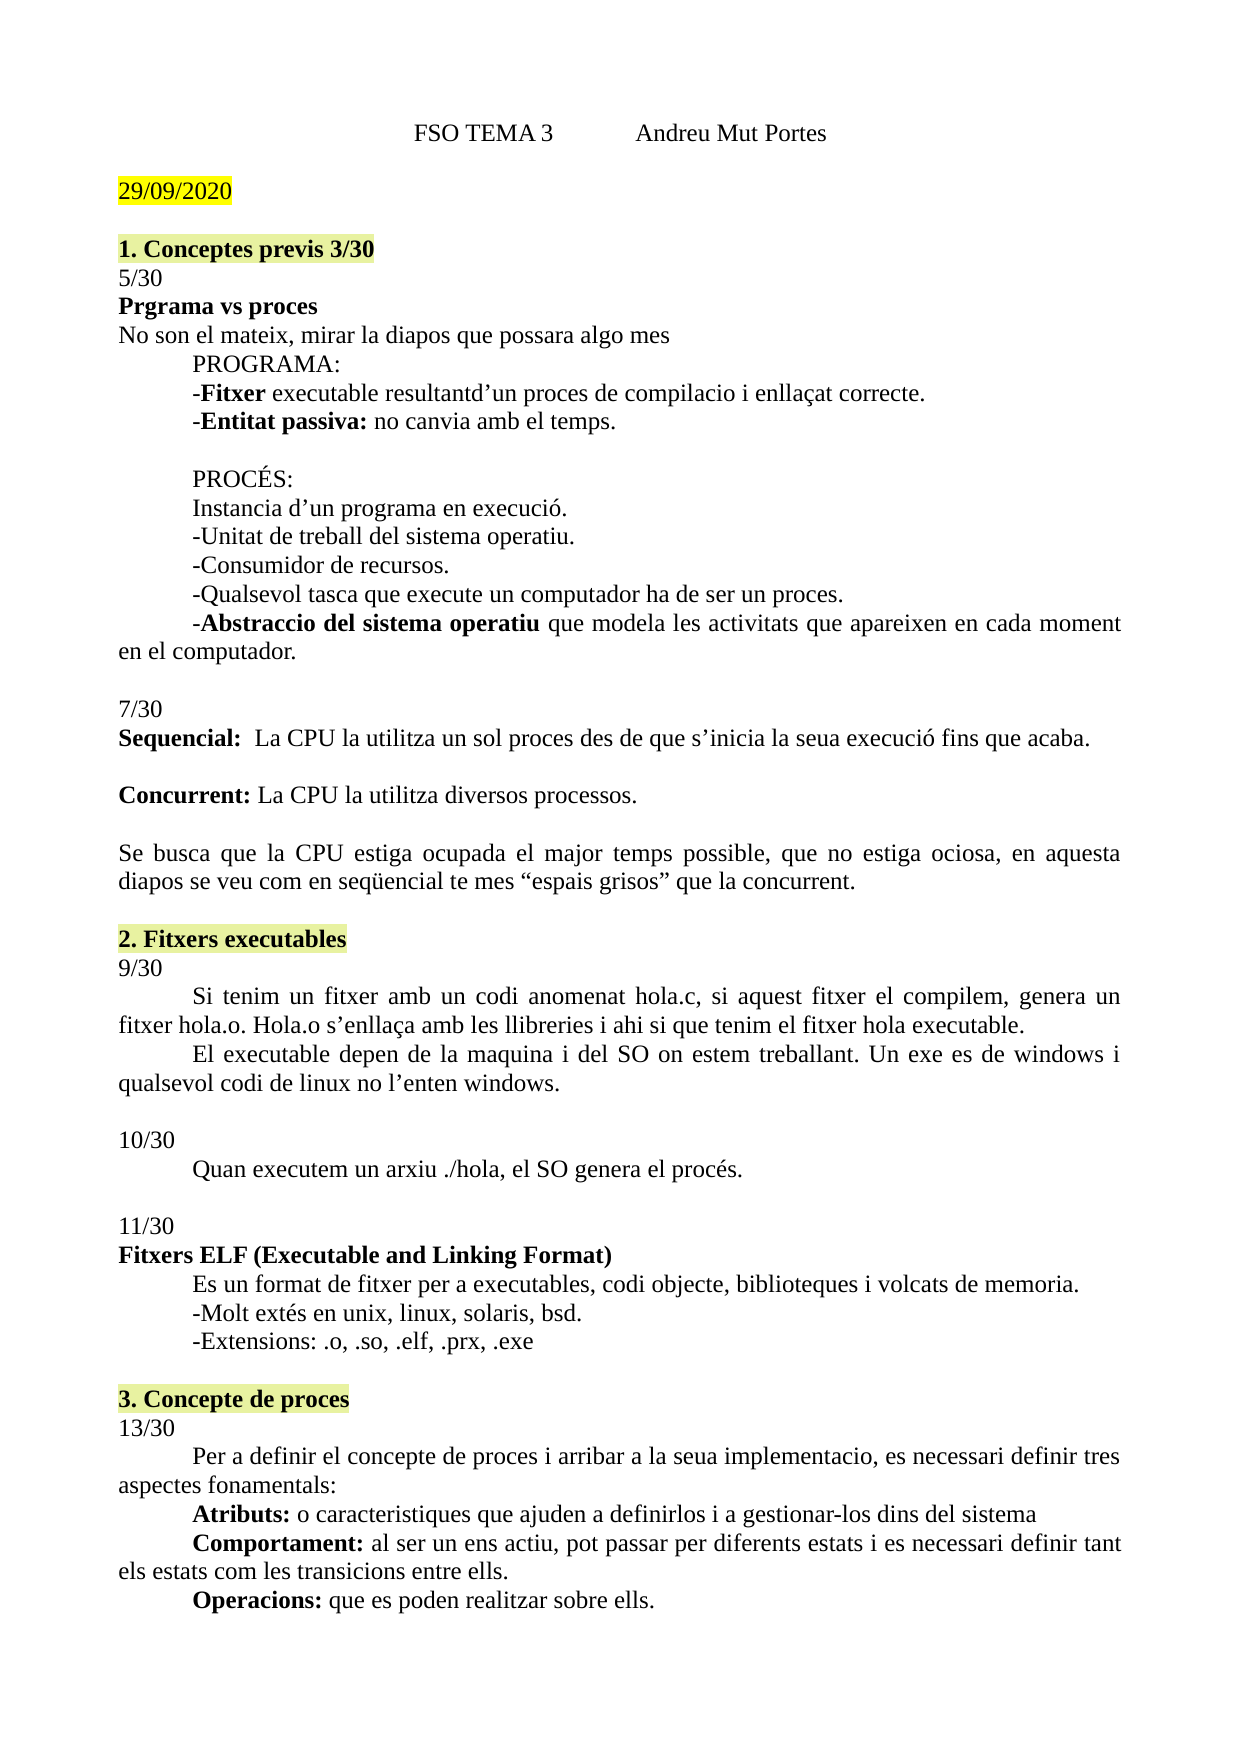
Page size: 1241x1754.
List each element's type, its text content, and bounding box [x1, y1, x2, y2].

text 1. Conceptes previs 3/30 [118, 234, 1122, 263]
text Es un format de fitxer per a executables, codi objecte, biblioteques i volcats de memoria. [118, 1269, 1122, 1298]
text Se busca que la CPU estiga ocupada el major temps possible, que no estiga ociosa, en aquesta diapos se veu com en seqüencial te mes “espais grisos” que la concurrent. [118, 838, 1122, 895]
text 7/30 [118, 694, 1122, 723]
text -Qualsevol tasca que execute un computador ha de ser un proces. [118, 579, 1122, 608]
text Sequencial: La CPU la utilitza un sol proces des de que s’inicia la seua execució fins que acaba. [118, 723, 1122, 751]
text Comportament: al ser un ens actiu, pot passar per diferents estats i es necessari definir tant els estats com les transicions entre ells. [118, 1528, 1122, 1585]
text Operacions: que es poden realitzar sobre ells. [118, 1585, 1122, 1614]
text 5/30 [118, 263, 1122, 291]
text 9/30 [118, 953, 1122, 981]
text 29/09/2020 [118, 176, 1122, 205]
text El executable depen de la maquina i del SO on estem treballant. Un exe es de windows i qualsevol codi de linux no l’enten windows. [118, 1039, 1122, 1096]
text Quan executem un arxiu ./hola, el SO genera el procés. [118, 1154, 1122, 1183]
text 13/30 [118, 1413, 1122, 1441]
text 11/30 [118, 1211, 1122, 1240]
text Per a definir el concepte de proces i arribar a la seua implementacio, es necessari definir tres aspectes fonamentals: [118, 1441, 1122, 1499]
text 3. Concepte de proces [118, 1384, 1122, 1413]
text PROGRAMA: [118, 349, 1122, 378]
text 2. Fitxers executables [118, 924, 1122, 953]
text Instancia d’un programa en execució. [118, 493, 1122, 521]
text No son el mateix, mirar la diapos que possara algo mes [118, 320, 1122, 349]
text Prgrama vs proces [118, 291, 1122, 320]
text Concurrent: La CPU la utilitza diversos processos. [118, 780, 1122, 809]
text -Extensions: .o, .so, .elf, .prx, .exe [118, 1326, 1122, 1355]
text Fitxers ELF (Executable and Linking Format) [118, 1240, 1122, 1269]
text -Molt extés en unix, linux, solaris, bsd. [118, 1298, 1122, 1326]
text Si tenim un fitxer amb un codi anomenat hola.c, si aquest fitxer el compilem, genera un fitxer hola.o. Hola.o s’enllaça amb les llibreries i ahi si que tenim el fitxer hola executable. [118, 981, 1122, 1039]
text -Abstraccio del sistema operatiu que modela les activitats que apareixen en cada moment en el computador. [118, 608, 1122, 665]
text -Unitat de treball del sistema operatiu. [118, 521, 1122, 550]
text -Fitxer executable resultantd’un proces de compilacio i enllaçat correcte. [118, 378, 1122, 406]
text 10/30 [118, 1125, 1122, 1154]
text -Entitat passiva: no canvia amb el temps. [118, 406, 1122, 435]
text Atributs: o caracteristiques que ajuden a definirlos i a gestionar-los dins del sistema [118, 1499, 1122, 1528]
text PROCÉS: [118, 464, 1122, 493]
text -Consumidor de recursos. [118, 550, 1122, 579]
